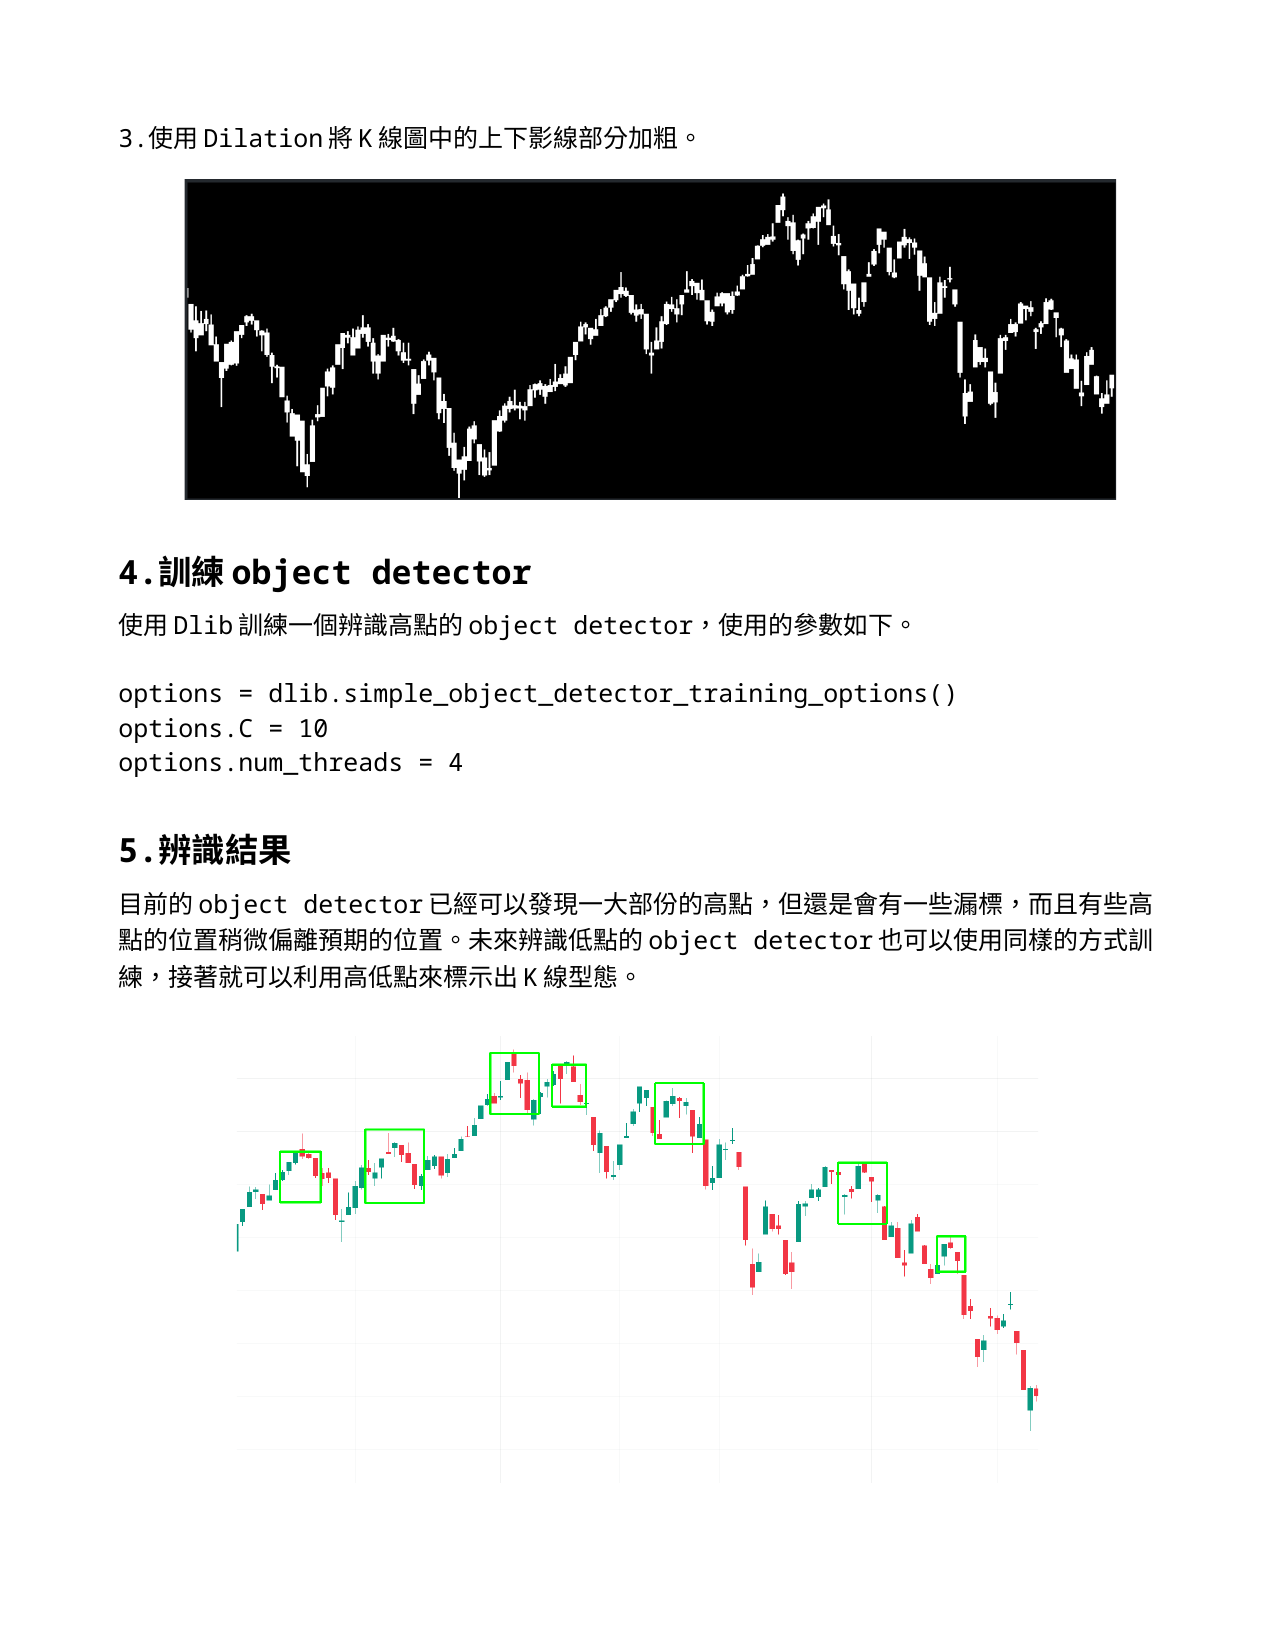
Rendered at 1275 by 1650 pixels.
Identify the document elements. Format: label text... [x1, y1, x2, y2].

picture [184, 179, 1117, 500]
picture [236, 1036, 1039, 1483]
text options = dlib.simple_object_detector_training_options() [118, 676, 1157, 710]
text 目前的object detector已經可以發現一大部份的高點，但還是會有一些漏標，而且有些高點的位置稍微偏離預期的位置。未來辨識低點的object detector也可以使用同樣的方式訓練，接著就可以利用高低點來標示出K線型態。 [118, 884, 1157, 993]
text 使用Dlib訓練一個辨識高點的object detector，使用的參數如下。 [118, 606, 1157, 642]
text 5.辨識結果 [118, 824, 1157, 873]
text options.num_threads = 4 [118, 744, 1157, 778]
text options.C = 10 [118, 710, 1157, 744]
text 3.使用Dilation將K線圖中的上下影線部分加粗。 [118, 118, 1157, 154]
text 4.訓練object detector [118, 546, 1157, 594]
